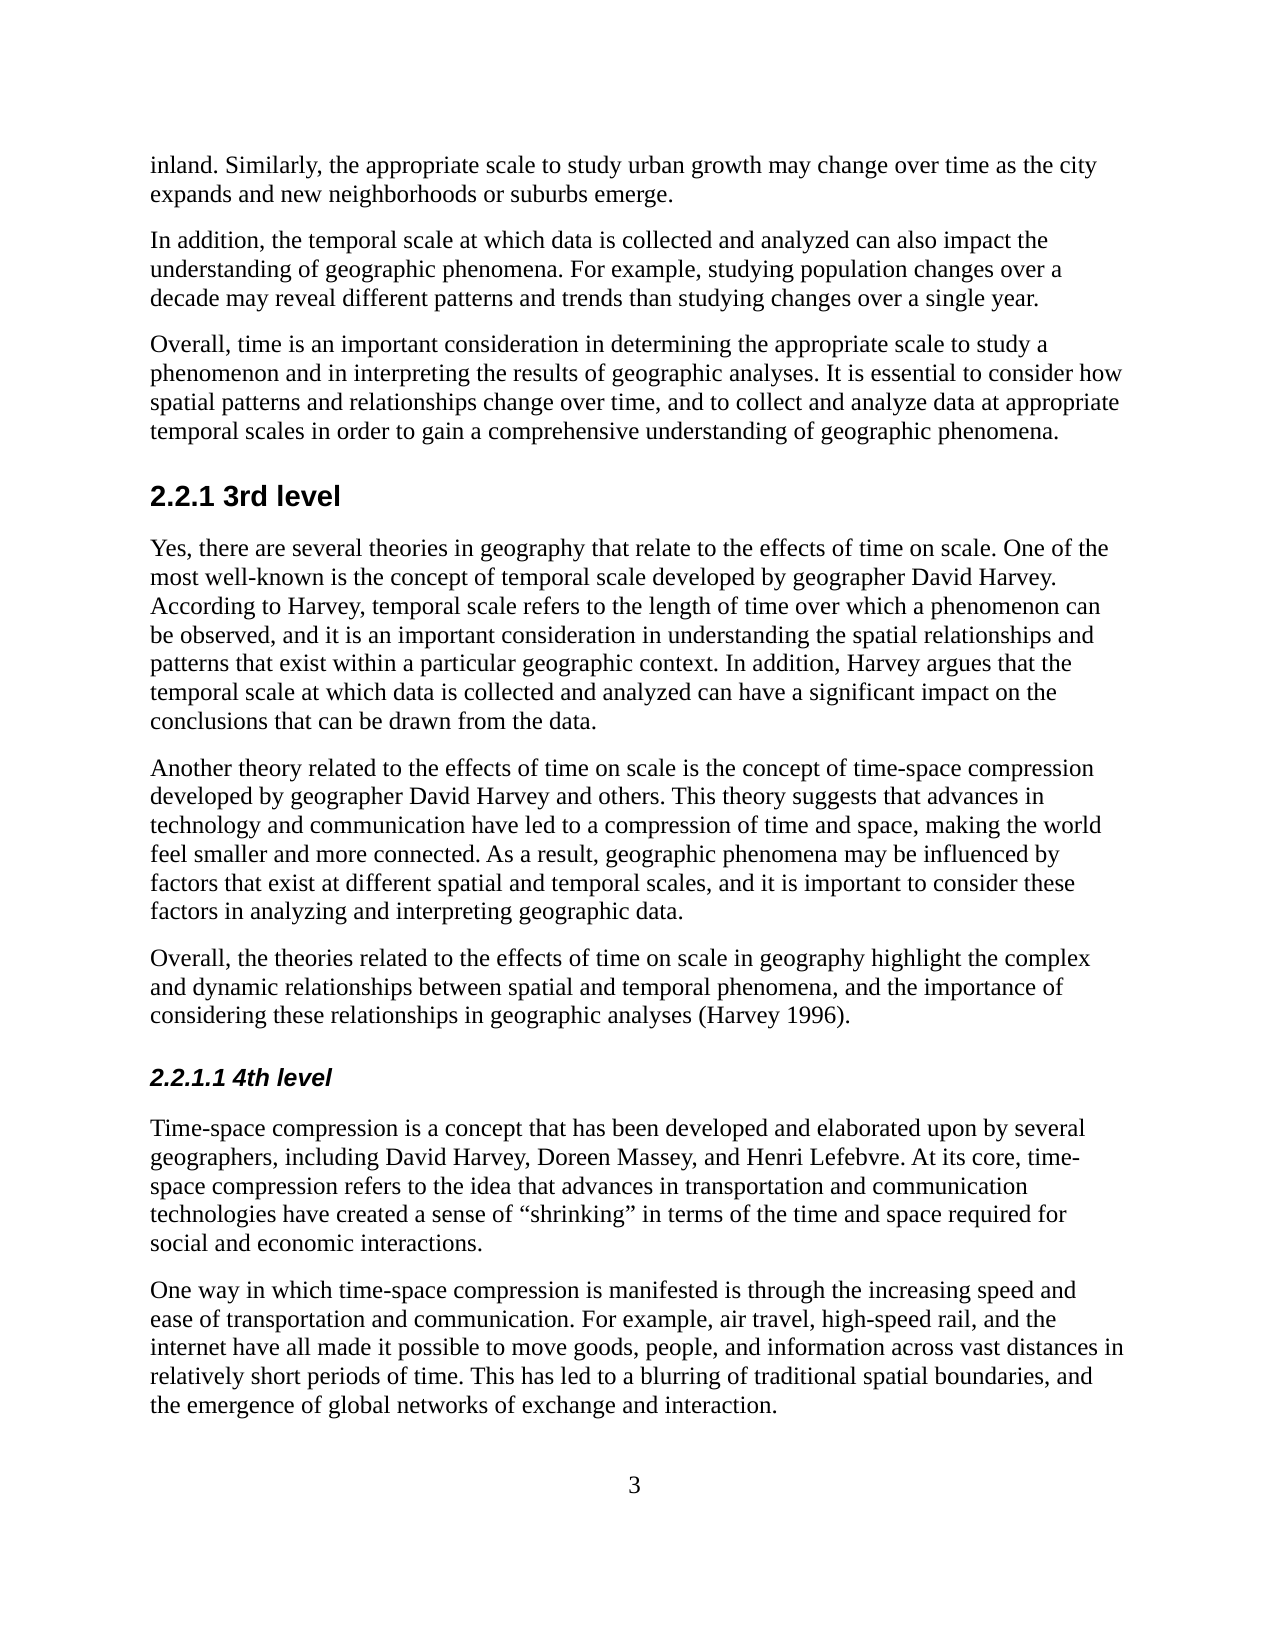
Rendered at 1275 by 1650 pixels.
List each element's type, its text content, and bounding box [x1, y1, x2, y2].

text In addition, the temporal scale at which data is collected and analyzed can also impact the understanding of geographic phenomena. For example, studying population changes over a decade may reveal different patterns and trends than studying changes over a single year. [150, 225, 1125, 312]
text Time-space compression is a concept that has been developed and elaborated upon by several geographers, including David Harvey, Doreen Massey, and Henri Lefebvre. At its core, time-space compression refers to the idea that advances in transportation and communication technologies have created a sense of “shrinking” in terms of the time and space required for social and economic interactions. [150, 1113, 1125, 1257]
text Another theory related to the effects of time on scale is the concept of time-space compression developed by geographer David Harvey and others. This theory suggests that advances in technology and communication have led to a compression of time and space, making the world feel smaller and more connected. As a result, geographic phenomena may be influenced by factors that exist at different spatial and temporal scales, and it is important to consider these factors in analyzing and interpreting geographic data. [150, 753, 1125, 925]
subtitle 2.2.1.1 4th level [150, 1063, 1125, 1092]
text One way in which time-space compression is manifested is through the increasing speed and ease of transportation and communication. For example, air travel, high-speed rail, and the internet have all made it possible to move goods, people, and information across vast distances in relatively short periods of time. This has led to a blurring of traditional spatial boundaries, and the emergence of global networks of exchange and interaction. [150, 1275, 1125, 1419]
text Overall, the theories related to the effects of time on scale in geography highlight the complex and dynamic relationships between spatial and temporal phenomena, and the importance of considering these relationships in geographic analyses (Harvey 1996). [150, 943, 1125, 1029]
text Yes, there are several theories in geography that relate to the effects of time on scale. One of the most well-known is the concept of temporal scale developed by geographer David Harvey. According to Harvey, temporal scale refers to the length of time over which a phenomenon can be observed, and it is an important consideration in understanding the spatial relationships and patterns that exist within a particular geographic context. In addition, Harvey argues that the temporal scale at which data is collected and analyzed can have a significant impact on the conclusions that can be drawn from the data. [150, 533, 1125, 735]
subtitle 2.2.1 3rd level [150, 478, 1125, 512]
text inland. Similarly, the appropriate scale to study urban growth may change over time as the city expands and new neighborhoods or suburbs emerge. [150, 150, 1125, 207]
text Overall, time is an important consideration in determining the appropriate scale to study a phenomenon and in interpreting the results of geographic analyses. It is essential to consider how spatial patterns and relationships change over time, and to collect and analyze data at appropriate temporal scales in order to gain a comprehensive understanding of geographic phenomena. [150, 329, 1125, 444]
